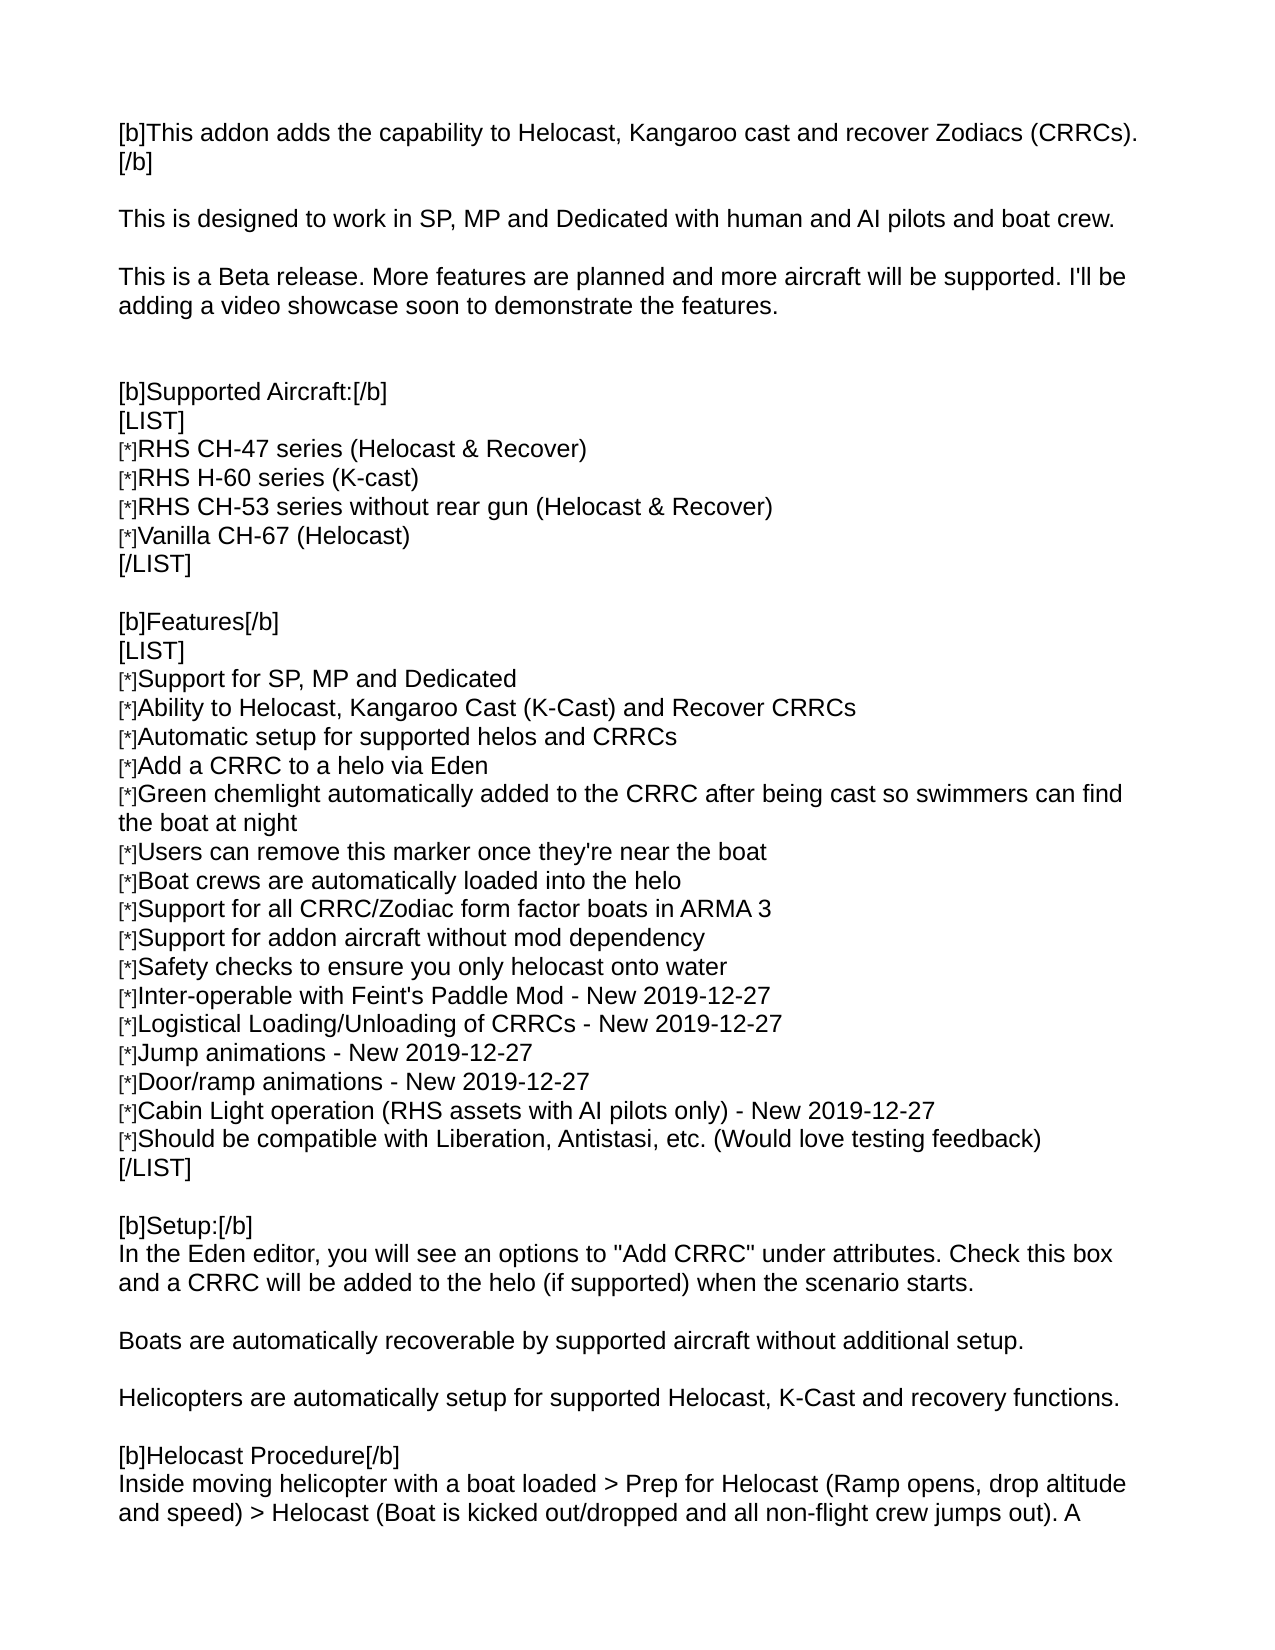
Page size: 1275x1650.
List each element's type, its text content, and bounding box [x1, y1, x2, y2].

text [b]Supported Aircraft:[/b] [118, 377, 1157, 406]
text [*]Jump animations - New 2019-12-27 [118, 1038, 1157, 1067]
text [*]Add a CRRC to a helo via Eden [118, 751, 1157, 779]
text Boats are automatically recoverable by supported aircraft without additional setup. [118, 1326, 1157, 1354]
text Inside moving helicopter with a boat loaded > Prep for Helocast (Ramp opens, drop altitude and speed) > Helocast (Boat is kicked out/dropped and all non-flight crew jumps out). A [118, 1469, 1157, 1527]
text [*]Boat crews are automatically loaded into the helo [118, 866, 1157, 894]
text [*]Support for all CRRC/Zodiac form factor boats in ARMA 3 [118, 894, 1157, 923]
text [b]Features[/b] [118, 607, 1157, 636]
text [b]Helocast Procedure[/b] [118, 1441, 1157, 1469]
text [*]Users can remove this marker once they're near the boat [118, 837, 1157, 866]
text [b]This addon adds the capability to Helocast, Kangaroo cast and recover Zodiacs (CRRCs).[/b] [118, 118, 1157, 176]
text [*]RHS CH-53 series without rear gun (Helocast & Recover) [118, 492, 1157, 521]
text [*]Support for SP, MP and Dedicated [118, 664, 1157, 693]
text [*]Automatic setup for supported helos and CRRCs [118, 722, 1157, 751]
text This is designed to work in SP, MP and Dedicated with human and AI pilots and boat crew. [118, 204, 1157, 233]
text [*]Inter-operable with Feint's Paddle Mod - New 2019-12-27 [118, 981, 1157, 1009]
text [*]Should be compatible with Liberation, Antistasi, etc. (Would love testing feedback) [118, 1124, 1157, 1153]
text In the Eden editor, you will see an options to "Add CRRC" under attributes. Check this box and a CRRC will be added to the helo (if supported) when the scenario starts. [118, 1239, 1157, 1297]
text [*]RHS CH-47 series (Helocast & Recover) [118, 434, 1157, 463]
text Helicopters are automatically setup for supported Helocast, K-Cast and recovery functions. [118, 1383, 1157, 1412]
text [*]Cabin Light operation (RHS assets with AI pilots only) - New 2019-12-27 [118, 1096, 1157, 1124]
text [/LIST] [118, 549, 1157, 578]
text [b]Setup:[/b] [118, 1211, 1157, 1239]
text [LIST] [118, 636, 1157, 664]
text [*]Green chemlight automatically added to the CRRC after being cast so swimmers can find the boat at night [118, 779, 1157, 837]
text [/LIST] [118, 1153, 1157, 1182]
text [*]Safety checks to ensure you only helocast onto water [118, 952, 1157, 981]
text This is a Beta release. More features are planned and more aircraft will be supported. I'll be adding a video showcase soon to demonstrate the features. [118, 262, 1157, 319]
text [*]Door/ramp animations - New 2019-12-27 [118, 1067, 1157, 1096]
text [*]Support for addon aircraft without mod dependency [118, 923, 1157, 952]
text [*]Logistical Loading/Unloading of CRRCs - New 2019-12-27 [118, 1009, 1157, 1038]
text [*]RHS H-60 series (K-cast) [118, 463, 1157, 492]
text [*]Ability to Helocast, Kangaroo Cast (K-Cast) and Recover CRRCs [118, 693, 1157, 722]
text [*]Vanilla CH-67 (Helocast) [118, 521, 1157, 549]
text [LIST] [118, 406, 1157, 434]
